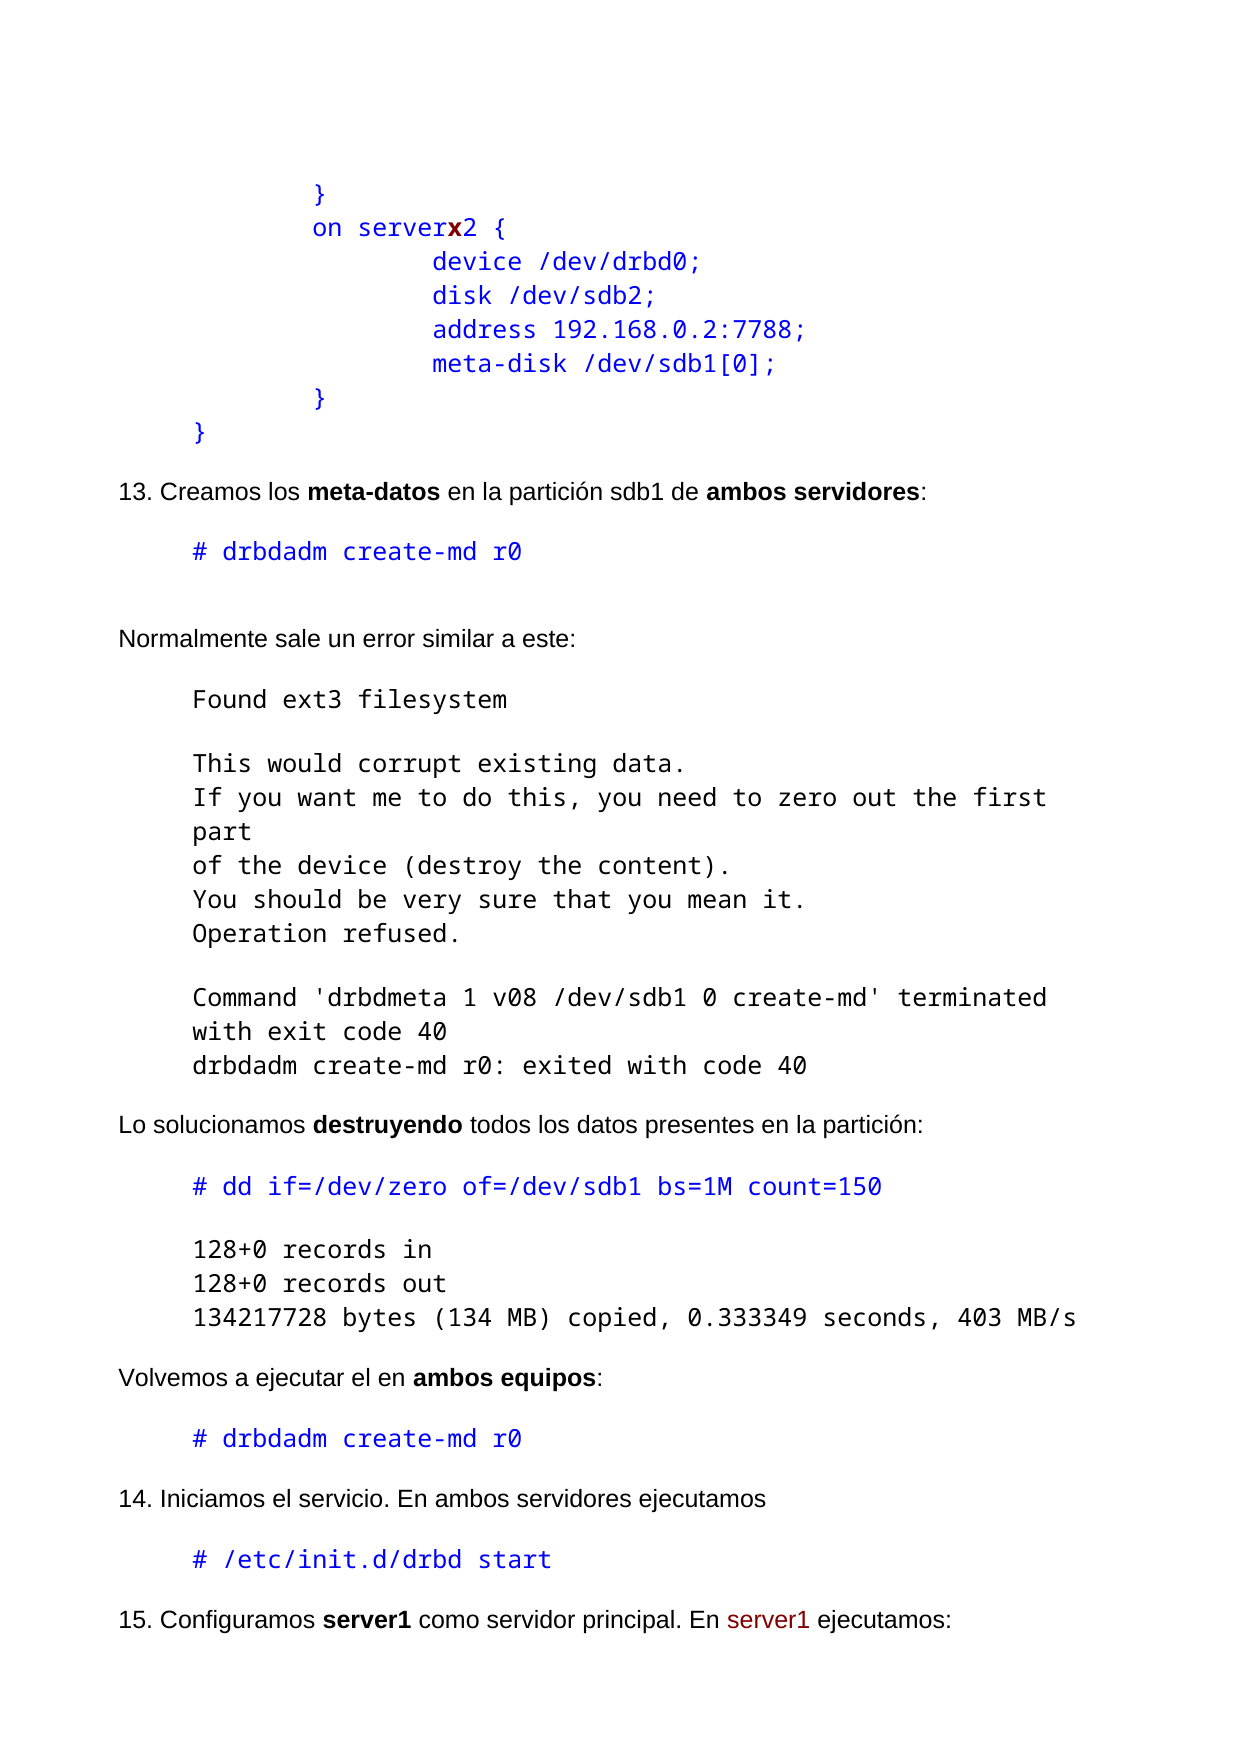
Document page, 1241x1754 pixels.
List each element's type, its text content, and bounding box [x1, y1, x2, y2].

text Command 'drbdmeta 1 v08 /dev/sdb1 0 create-md' terminated with exit code 40 drbdadm create-md r0: exited with code 40 [192, 979, 1108, 1082]
text 128+0 records in 128+0 records out 134217728 bytes (134 MB) copied, 0.333349 seconds, 403 MB/s [192, 1232, 1108, 1334]
text # /etc/init.d/drbd start [192, 1542, 1108, 1576]
text } [192, 414, 1108, 448]
text Found ext3 filesystem [192, 682, 1108, 716]
text on serverx2 { [192, 209, 1108, 243]
text 13. Creamos los meta-datos en la partición sdb1 de ambos servidores: [118, 477, 1108, 505]
text device /dev/drbd0; [192, 243, 1108, 277]
text Volvemos a ejecutar el en ambos equipos: [118, 1364, 1108, 1392]
text # dd if=/dev/zero of=/dev/sdb1 bs=1M count=150 [192, 1168, 1108, 1202]
text address 192.168.0.2:7788; [192, 312, 1108, 346]
text This would corrupt existing data. If you want me to do this, you need to zero out the first part of the device (destroy the content). You should be very sure that you mean it. Operation refused. [192, 746, 1108, 950]
text 15. Configuramos server1 como servidor principal. En server1 ejecutamos: [118, 1606, 1108, 1633]
text meta-disk /dev/sdb1[0]; [192, 346, 1108, 380]
text # drbdadm create-md r0 [192, 1421, 1108, 1455]
text Lo solucionamos destruyendo todos los datos presentes en la partición: [118, 1111, 1108, 1139]
text 14. Iniciamos el servicio. En ambos servidores ejecutamos [118, 1484, 1108, 1512]
text } [192, 380, 1108, 414]
text } [192, 175, 1108, 209]
text # drbdadm create-md r0 [192, 533, 1108, 567]
text Normalmente sale un error similar a este: [118, 624, 1108, 652]
text disk /dev/sdb2; [192, 277, 1108, 312]
